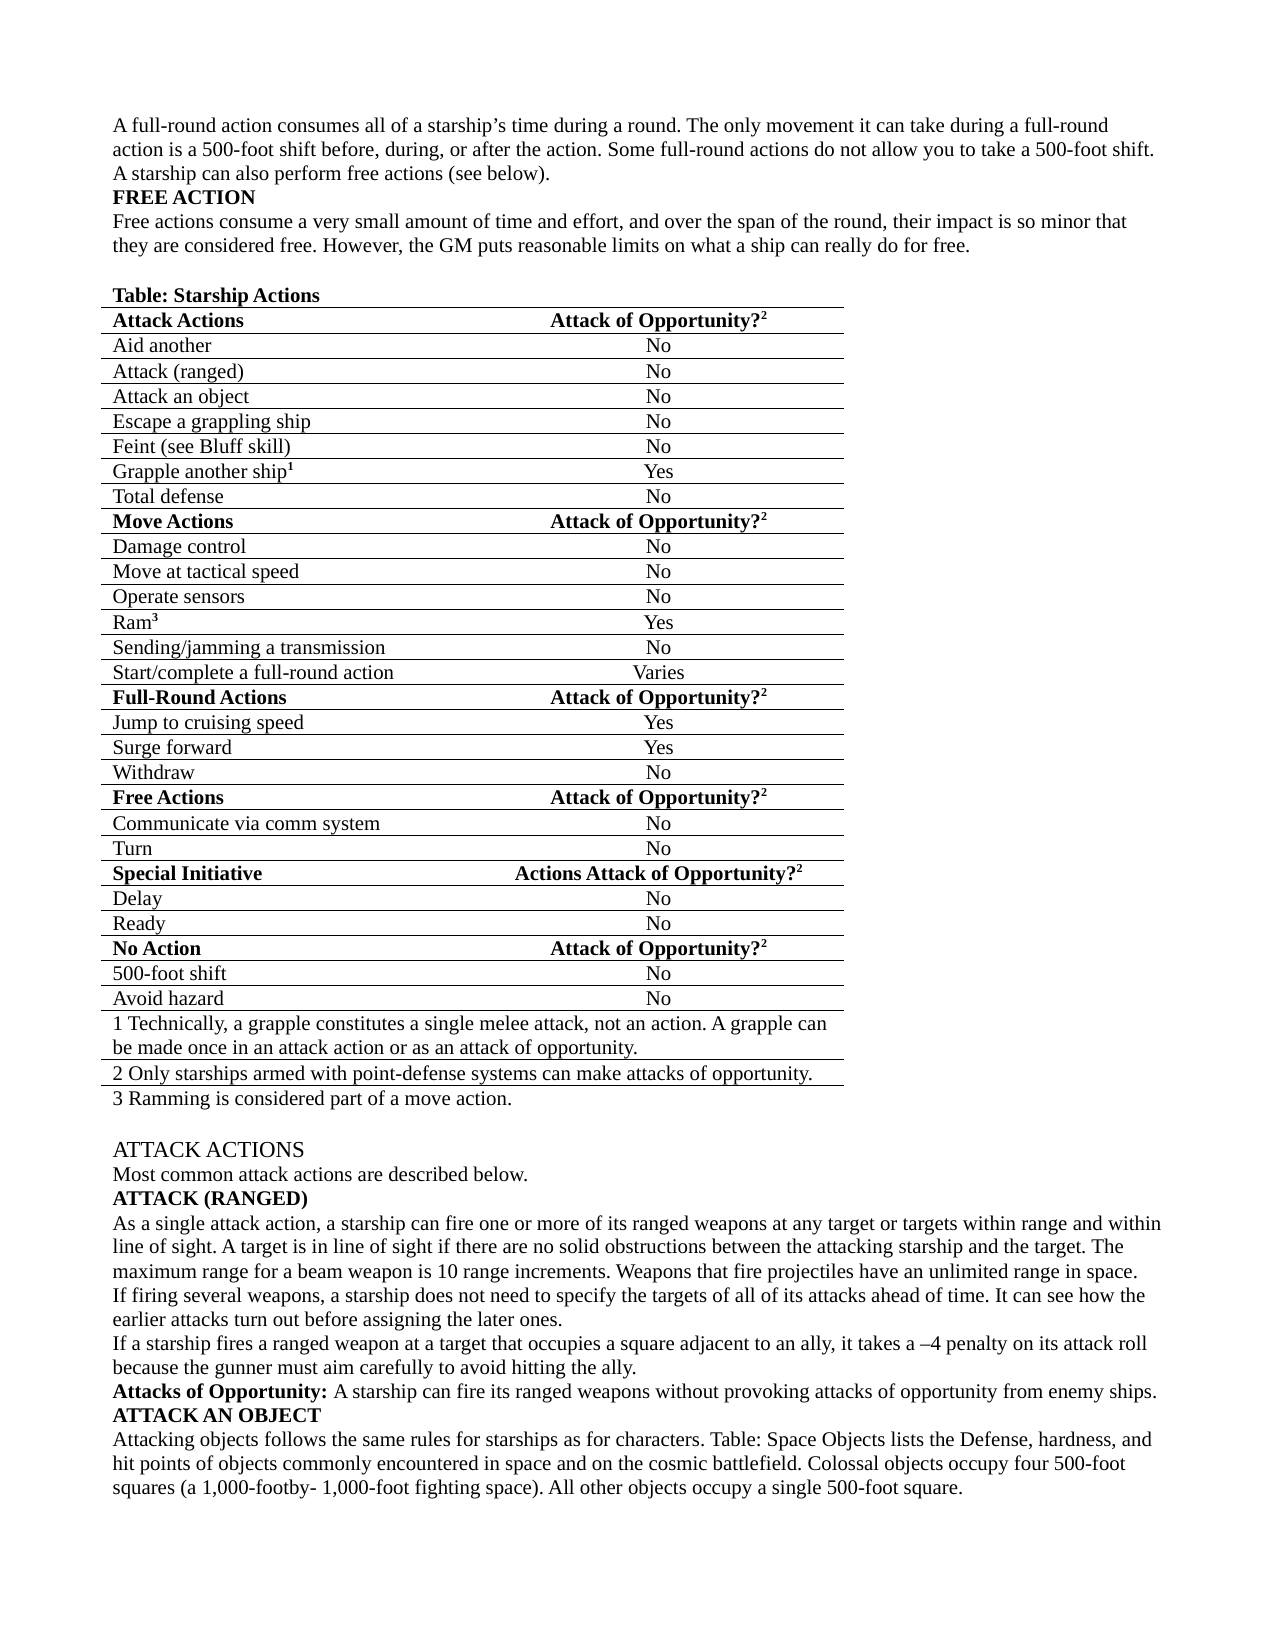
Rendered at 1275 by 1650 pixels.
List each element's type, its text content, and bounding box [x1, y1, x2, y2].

table_cell No [473, 484, 844, 508]
table_cell Grapple another ship1 [101, 459, 473, 483]
table_cell Start/complete a full-round action [101, 660, 473, 684]
table_cell No [473, 434, 844, 458]
table_cell No [473, 810, 844, 834]
table_cell No Action [101, 936, 473, 960]
table_cell Move Actions [101, 509, 473, 533]
text FREE ACTION [112, 185, 1162, 209]
table_cell No [473, 836, 844, 859]
table_cell Escape a grappling ship [101, 409, 473, 433]
table_cell No [473, 760, 844, 784]
table_cell 2 Only starships armed with point-defense systems can make attacks of opportunity. [101, 1060, 844, 1084]
table_header Table: Starship Actions [101, 283, 844, 307]
table_cell No [473, 635, 844, 659]
table_cell Attack of Opportunity?2 [473, 936, 844, 960]
table_cell Yes [473, 610, 844, 634]
table_cell Actions Attack of Opportunity?2 [473, 861, 844, 885]
table_cell Attack Actions [101, 308, 473, 332]
table_cell Ram3 [101, 610, 473, 634]
text Most common attack actions are described below. [112, 1162, 1162, 1186]
table_cell No [473, 585, 844, 608]
table_cell Total defense [101, 484, 473, 508]
table_cell No [473, 384, 844, 408]
text ATTACK ACTIONS [112, 1136, 1162, 1162]
table_cell No [473, 534, 844, 558]
table_cell Varies [473, 660, 844, 684]
table_cell Attack of Opportunity?2 [473, 509, 844, 533]
table_cell Feint (see Bluff skill) [101, 434, 473, 458]
table_cell No [473, 986, 844, 1010]
table_cell Special Initiative [101, 861, 473, 885]
table_cell Communicate via comm system [101, 810, 473, 834]
table_cell Yes [473, 735, 844, 759]
text If a starship fires a ranged weapon at a target that occupies a square adjacent to an ally, it takes a –4 penalty on its attack roll because the gunner must aim carefully to avoid hitting the ally. [112, 1331, 1162, 1379]
table_cell Surge forward [101, 735, 473, 759]
table_cell No [473, 334, 844, 357]
table_cell Sending/jamming a transmission [101, 635, 473, 659]
table_cell Avoid hazard [101, 986, 473, 1010]
table_cell 1 Technically, a grapple constitutes a single melee attack, not an action. A grapple can be made once in an attack action or as an attack of opportunity. [101, 1011, 844, 1059]
table_cell Jump to cruising speed [101, 710, 473, 734]
text Attacks of Opportunity: A starship can fire its ranged weapons without provoking attacks of opportunity from enemy ships. [112, 1379, 1162, 1403]
table_cell Yes [473, 710, 844, 734]
text ATTACK (RANGED) [112, 1186, 1162, 1210]
table_cell Attack of Opportunity?2 [473, 785, 844, 809]
text Attacking objects follows the same rules for starships as for characters. Table: Space Objects lists the Defense, hardness, and hit points of objects commonly encountered in space and on the cosmic battlefield. Colossal objects occupy four 500-foot squares (a 1,000-footby- 1,000-foot fighting space). All other objects occupy a single 500-foot square. [112, 1427, 1162, 1499]
table_cell No [473, 886, 844, 910]
text If firing several weapons, a starship does not need to specify the targets of all of its attacks ahead of time. It can see how the earlier attacks turn out before assigning the later ones. [112, 1283, 1162, 1331]
table_cell Turn [101, 836, 473, 859]
table_cell No [473, 559, 844, 583]
table_cell Ready [101, 911, 473, 935]
table_cell No [473, 409, 844, 433]
table_cell Attack (ranged) [101, 359, 473, 383]
text As a single attack action, a starship can fire one or more of its ranged weapons at any target or targets within range and within line of sight. A target is in line of sight if there are no solid obstructions between the attacking starship and the target. The maximum range for a beam weapon is 10 range increments. Weapons that fire projectiles have an unlimited range in space. [112, 1210, 1162, 1283]
text A full-round action consumes all of a starship’s time during a round. The only movement it can take during a full-round action is a 500-foot shift before, during, or after the action. Some full-round actions do not allow you to take a 500-foot shift. A starship can also perform free actions (see below). [112, 112, 1162, 185]
table_cell Delay [101, 886, 473, 910]
table_cell No [473, 359, 844, 383]
text ATTACK AN OBJECT [112, 1403, 1162, 1427]
table_cell Operate sensors [101, 585, 473, 608]
table_cell Attack of Opportunity?2 [473, 308, 844, 332]
table_cell 500-foot shift [101, 961, 473, 985]
table_cell Damage control [101, 534, 473, 558]
table_cell Move at tactical speed [101, 559, 473, 583]
table_cell 3 Ramming is considered part of a move action. [101, 1086, 844, 1109]
table_cell Full-Round Actions [101, 685, 473, 709]
table_cell Attack an object [101, 384, 473, 408]
table_cell Aid another [101, 334, 473, 357]
table_cell Withdraw [101, 760, 473, 784]
table_cell Yes [473, 459, 844, 483]
table_cell No [473, 911, 844, 935]
text Free actions consume a very small amount of time and effort, and over the span of the round, their impact is so minor that they are considered free. However, the GM puts reasonable limits on what a ship can really do for free. [112, 209, 1162, 257]
table_cell No [473, 961, 844, 985]
table_cell Attack of Opportunity?2 [473, 685, 844, 709]
table_cell Free Actions [101, 785, 473, 809]
